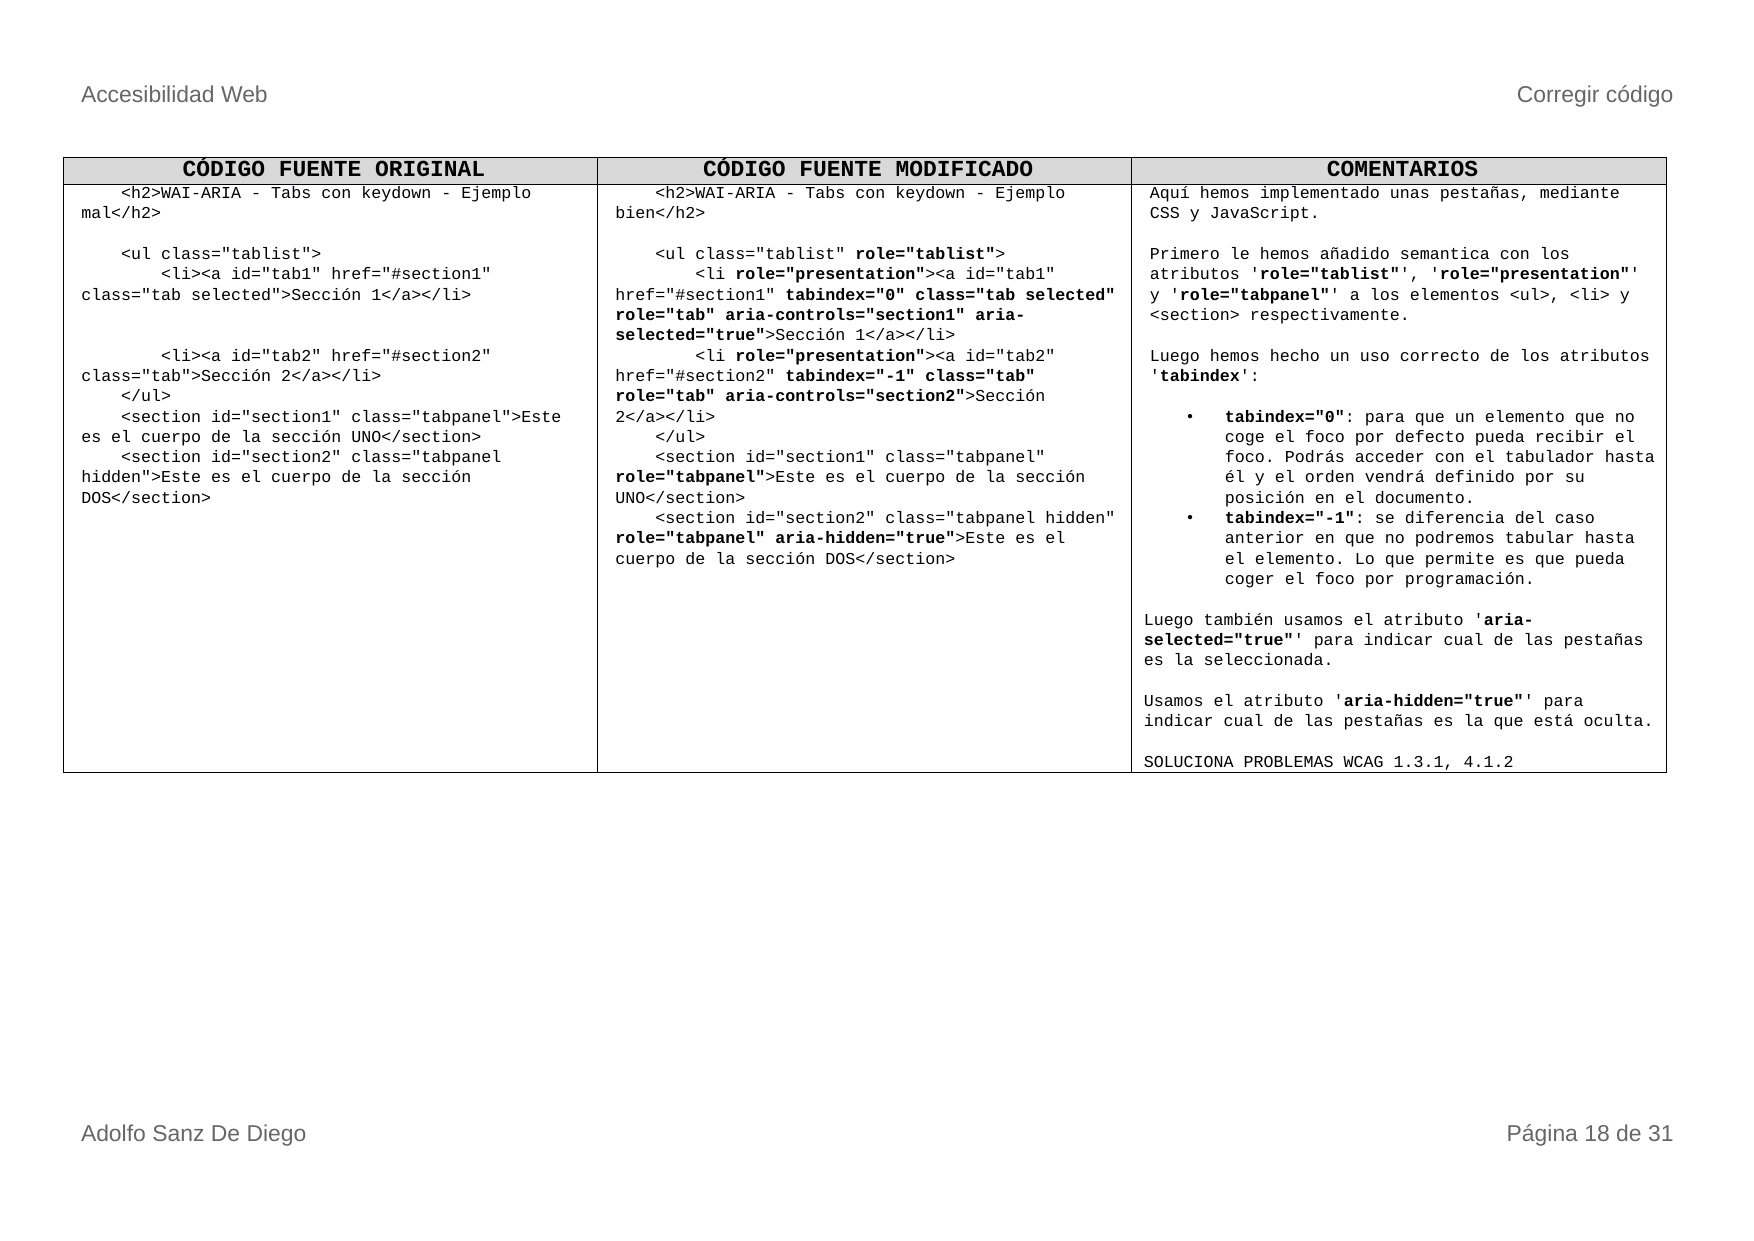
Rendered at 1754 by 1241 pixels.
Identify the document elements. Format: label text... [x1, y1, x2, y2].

table_cell <h2>WAI-ARIA - Tabs con keydown - Ejemplo mal</h2> <ul class="tablist"> <li><a id="tab1" href="#section1" class="tab selected">Sección 1</a></li> <li><a id="tab2" href="#section2" class="tab">Sección 2</a></li> </ul> <section id="section1" class="tabpanel">Este es el cuerpo de la sección UNO</section> <section id="section2" class="tabpanel hidden">Este es el cuerpo de la sección DOS</section> [64, 185, 597, 772]
table_cell Aquí hemos implementado unas pestañas, mediante CSS y JavaScript. Primero le hemos añadido semantica con los atributos 'role="tablist"', 'role="presentation"' y 'role="tabpanel"' a los elementos <ul>, <li> y <section> respectivamente. Luego hemos hecho un uso correcto de los atributos 'tabindex': tabindex="0": para que un elemento que no coge el foco por defecto pueda recibir el foco. Podrás acceder con el tabulador hasta él y el orden vendrá definido por su posición en el documento. tabindex="-1": se diferencia del caso anterior en que no podremos tabular hasta el elemento. Lo que permite es que pueda coger el foco por programación. Luego también usamos el atributo 'aria-selected="true"' para indicar cual de las pestañas es la seleccionada. Usamos el atributo 'aria-hidden="true"' para indicar cual de las pestañas es la que está oculta. SOLUCIONA PROBLEMAS WCAG 1.3.1, 4.1.2 [1132, 185, 1666, 772]
table_cell <h2>WAI-ARIA - Tabs con keydown - Ejemplo bien</h2> <ul class="tablist" role="tablist"> <li role="presentation"><a id="tab1" href="#section1" tabindex="0" class="tab selected" role="tab" aria-controls="section1" aria-selected="true">Sección 1</a></li> <li role="presentation"><a id="tab2" href="#section2" tabindex="-1" class="tab" role="tab" aria-controls="section2">Sección 2</a></li> </ul> <section id="section1" class="tabpanel" role="tabpanel">Este es el cuerpo de la sección UNO</section> <section id="section2" class="tabpanel hidden" role="tabpanel" aria-hidden="true">Este es el cuerpo de la sección DOS</section> [598, 185, 1131, 772]
table_header CÓDIGO FUENTE ORIGINAL [64, 158, 597, 184]
table_header COMENTARIOS [1132, 158, 1666, 184]
table_header CÓDIGO FUENTE MODIFICADO [598, 158, 1131, 184]
